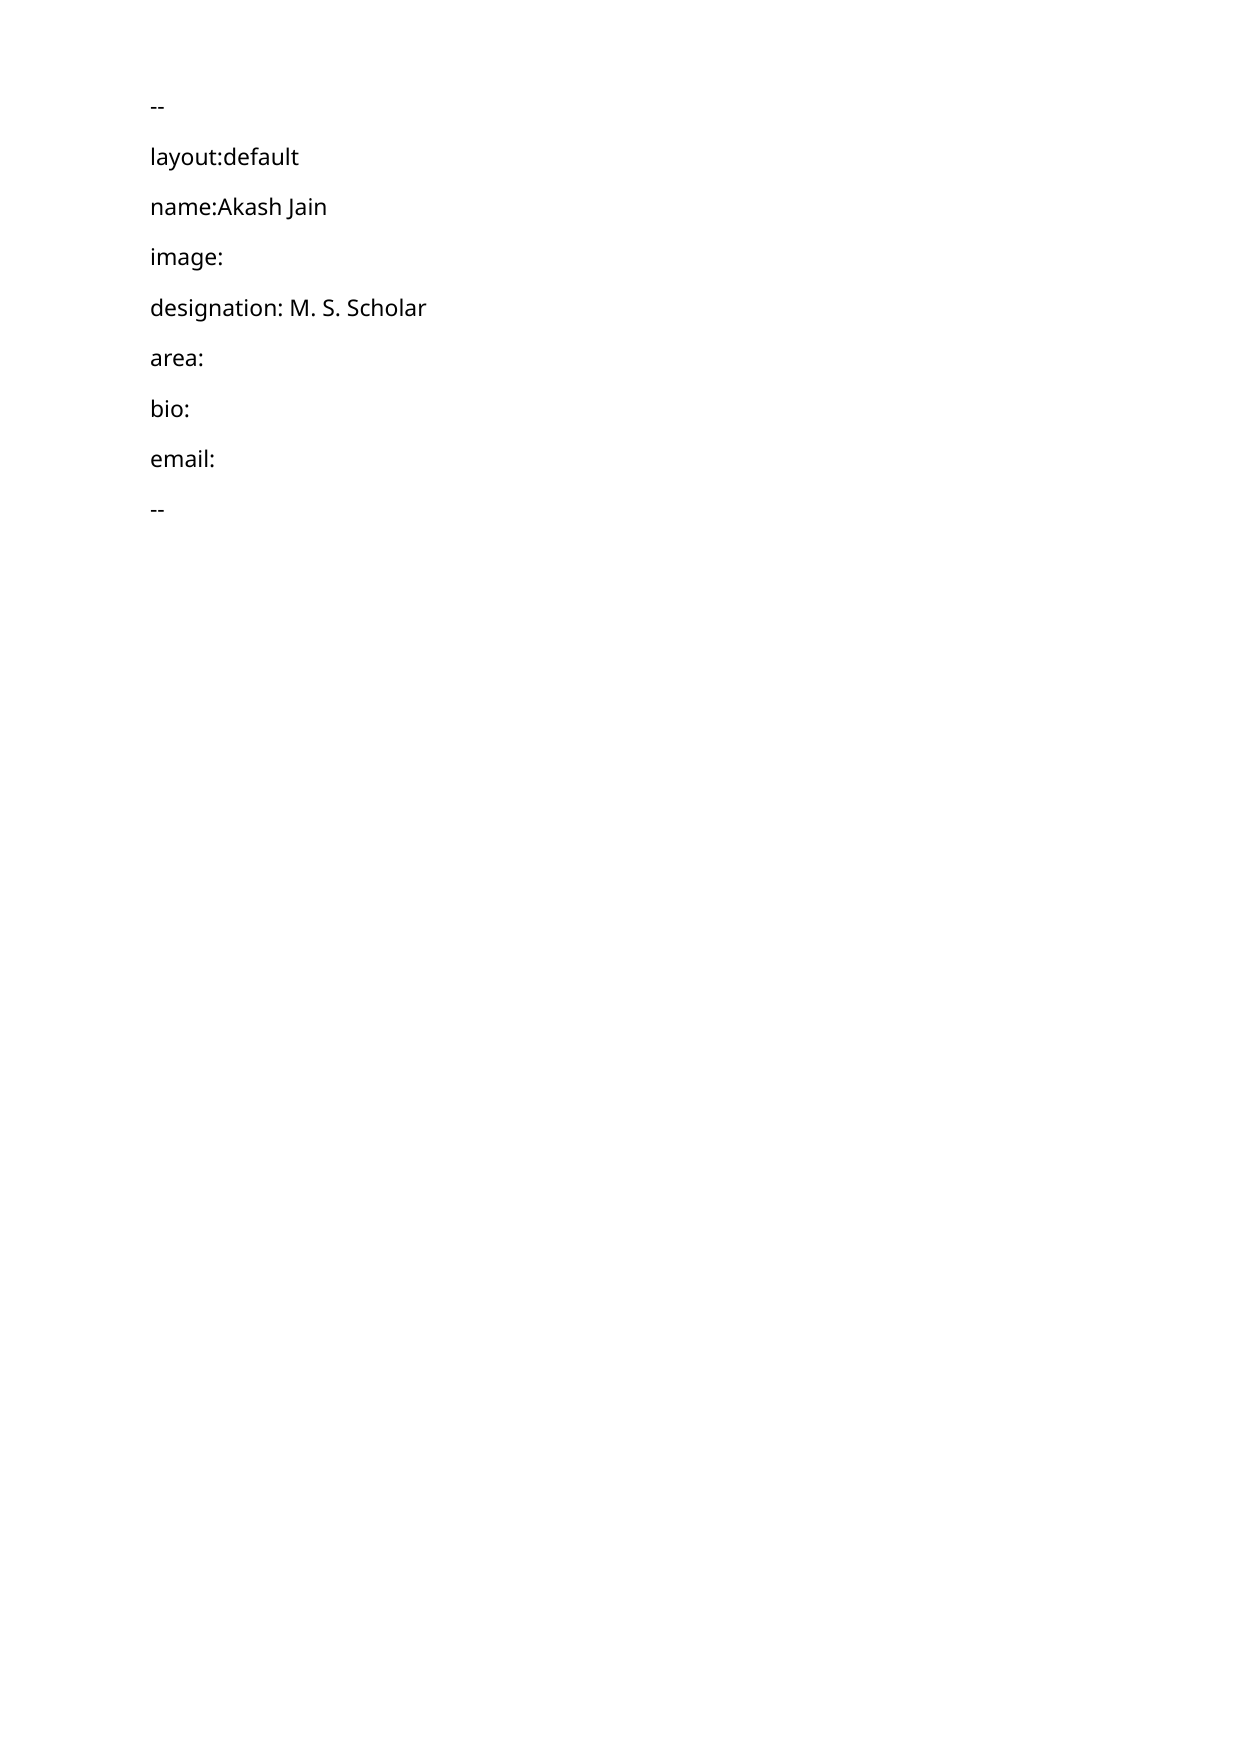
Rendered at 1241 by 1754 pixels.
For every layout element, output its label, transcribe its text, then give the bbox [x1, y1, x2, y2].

text designation: M. S. Scholar [150, 292, 1090, 323]
text layout:default [150, 140, 1090, 172]
text email: [150, 443, 1090, 474]
text image: [150, 241, 1090, 272]
text -- [150, 493, 1090, 524]
text area: [150, 342, 1090, 373]
text name:Akash Jain [150, 191, 1090, 222]
text bio: [150, 392, 1090, 424]
text -- [150, 90, 1090, 121]
